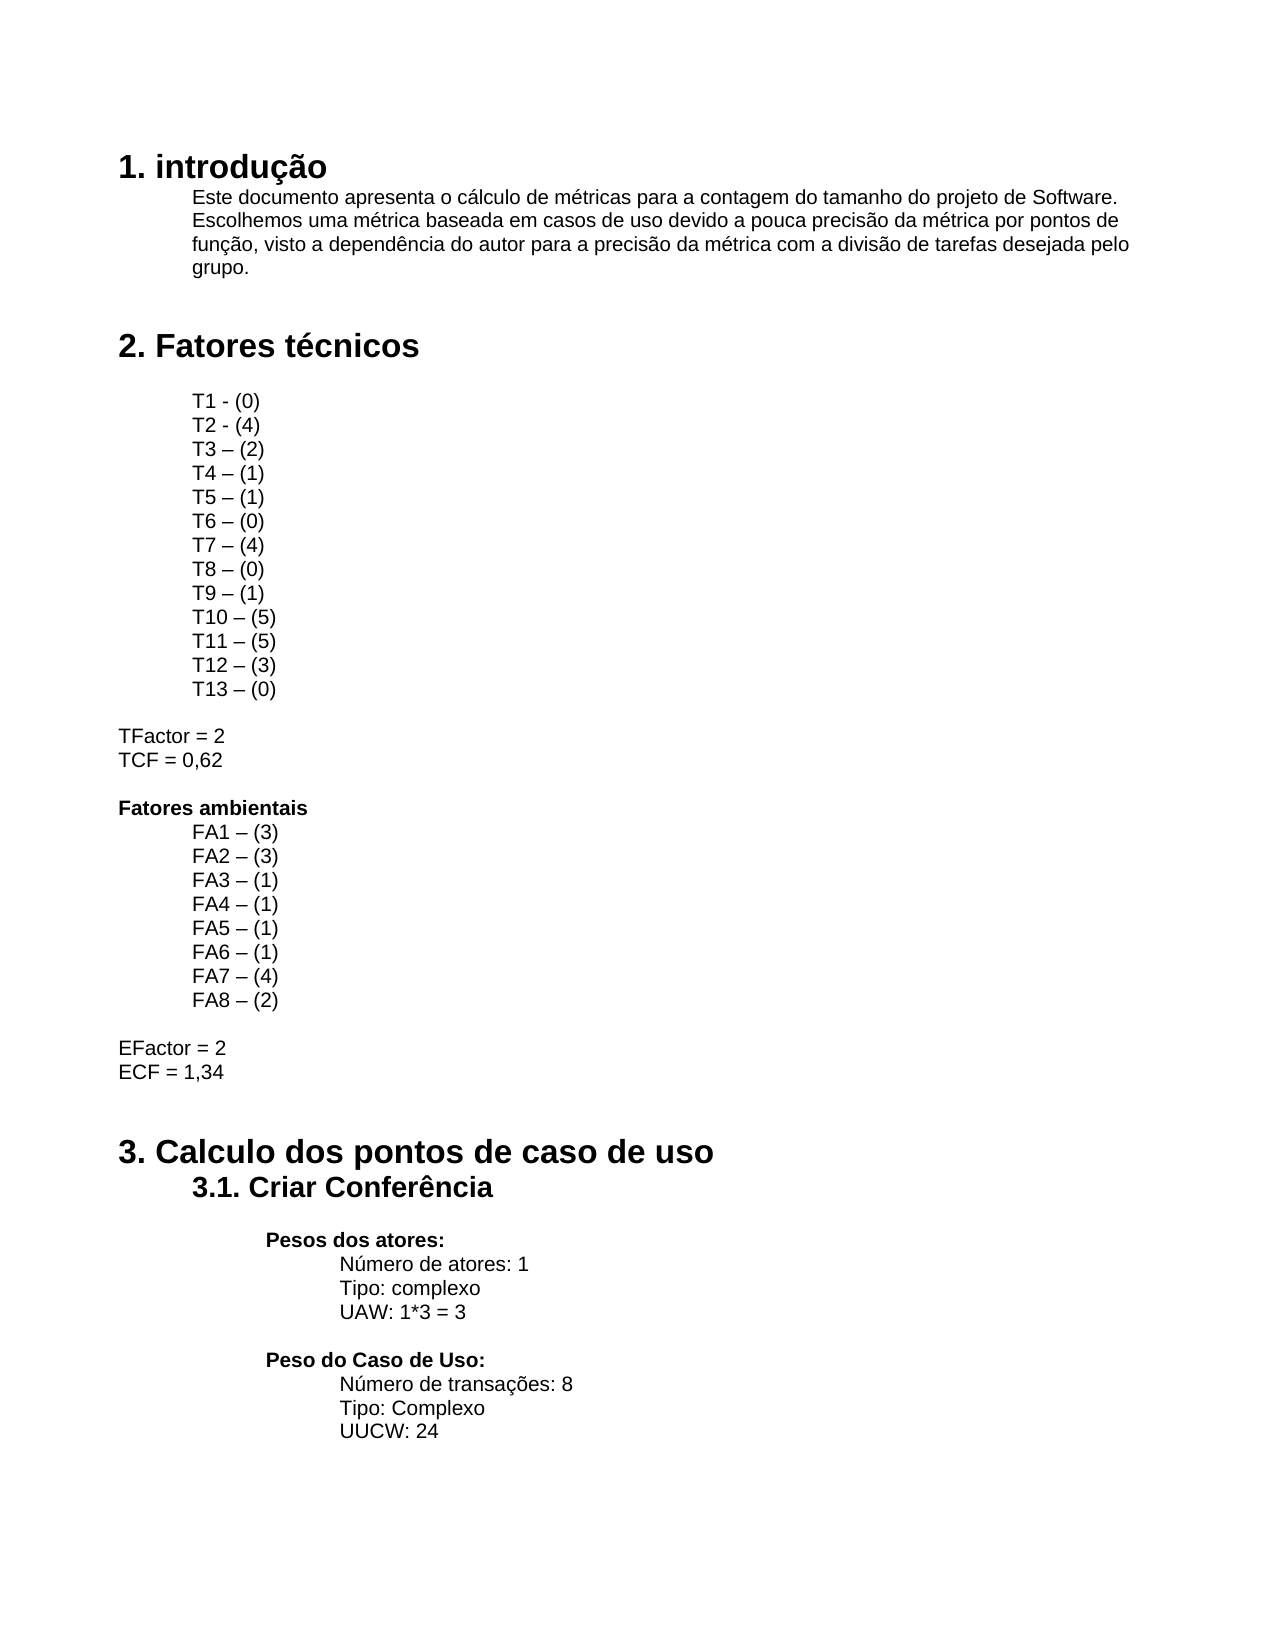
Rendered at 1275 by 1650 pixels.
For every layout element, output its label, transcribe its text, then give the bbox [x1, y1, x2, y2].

text FA6 – (1) [118, 940, 1157, 964]
text T10 – (5) [118, 604, 1157, 628]
text TCF = 0,62 [118, 748, 1157, 772]
text EFactor = 2 [118, 1036, 1157, 1060]
text Tipo: Complexo [266, 1395, 1157, 1419]
text Número de atores: 1 [266, 1252, 1157, 1276]
text UAW: 1*3 = 3 [266, 1299, 1157, 1323]
text FA2 – (3) [118, 844, 1157, 868]
text T13 – (0) [118, 676, 1157, 700]
text T11 – (5) [118, 628, 1157, 652]
text T1 - (0) [118, 389, 1157, 413]
text Tipo: complexo [266, 1276, 1157, 1299]
text T5 – (1) [118, 485, 1157, 509]
text 1. introdução [118, 147, 1157, 185]
text T8 – (0) [118, 557, 1157, 581]
text FA7 – (4) [118, 964, 1157, 988]
text T6 – (0) [118, 509, 1157, 533]
text FA4 – (1) [118, 892, 1157, 916]
text T3 – (2) [118, 437, 1157, 461]
text TFactor = 2 [118, 724, 1157, 748]
text 3.1. Criar Conferência [192, 1170, 1157, 1204]
text Número de transações: 8 [266, 1371, 1157, 1395]
text Pesos dos atores: [266, 1228, 1157, 1252]
text Peso do Caso de Uso: [266, 1347, 1157, 1371]
text T2 - (4) [118, 413, 1157, 437]
text T4 – (1) [118, 461, 1157, 485]
text FA5 – (1) [118, 916, 1157, 940]
text 3. Calculo dos pontos de caso de uso [118, 1132, 1157, 1170]
text 2. Fatores técnicos [118, 327, 1157, 365]
text ECF = 1,34 [118, 1060, 1157, 1084]
text FA3 – (1) [118, 868, 1157, 892]
text T9 – (1) [118, 581, 1157, 604]
text FA1 – (3) [118, 820, 1157, 844]
text Fatores ambientais [118, 796, 1157, 820]
text Este documento apresenta o cálculo de métricas para a contagem do tamanho do projeto de Software. Escolhemos uma métrica baseada em casos de uso devido a pouca precisão da métrica por pontos de função, visto a dependência do autor para a precisão da métrica com a divisão de tarefas desejada pelo grupo. [192, 185, 1157, 279]
text UUCW: 24 [266, 1419, 1157, 1443]
text T7 – (4) [118, 533, 1157, 557]
text FA8 – (2) [118, 988, 1157, 1012]
text T12 – (3) [118, 652, 1157, 676]
